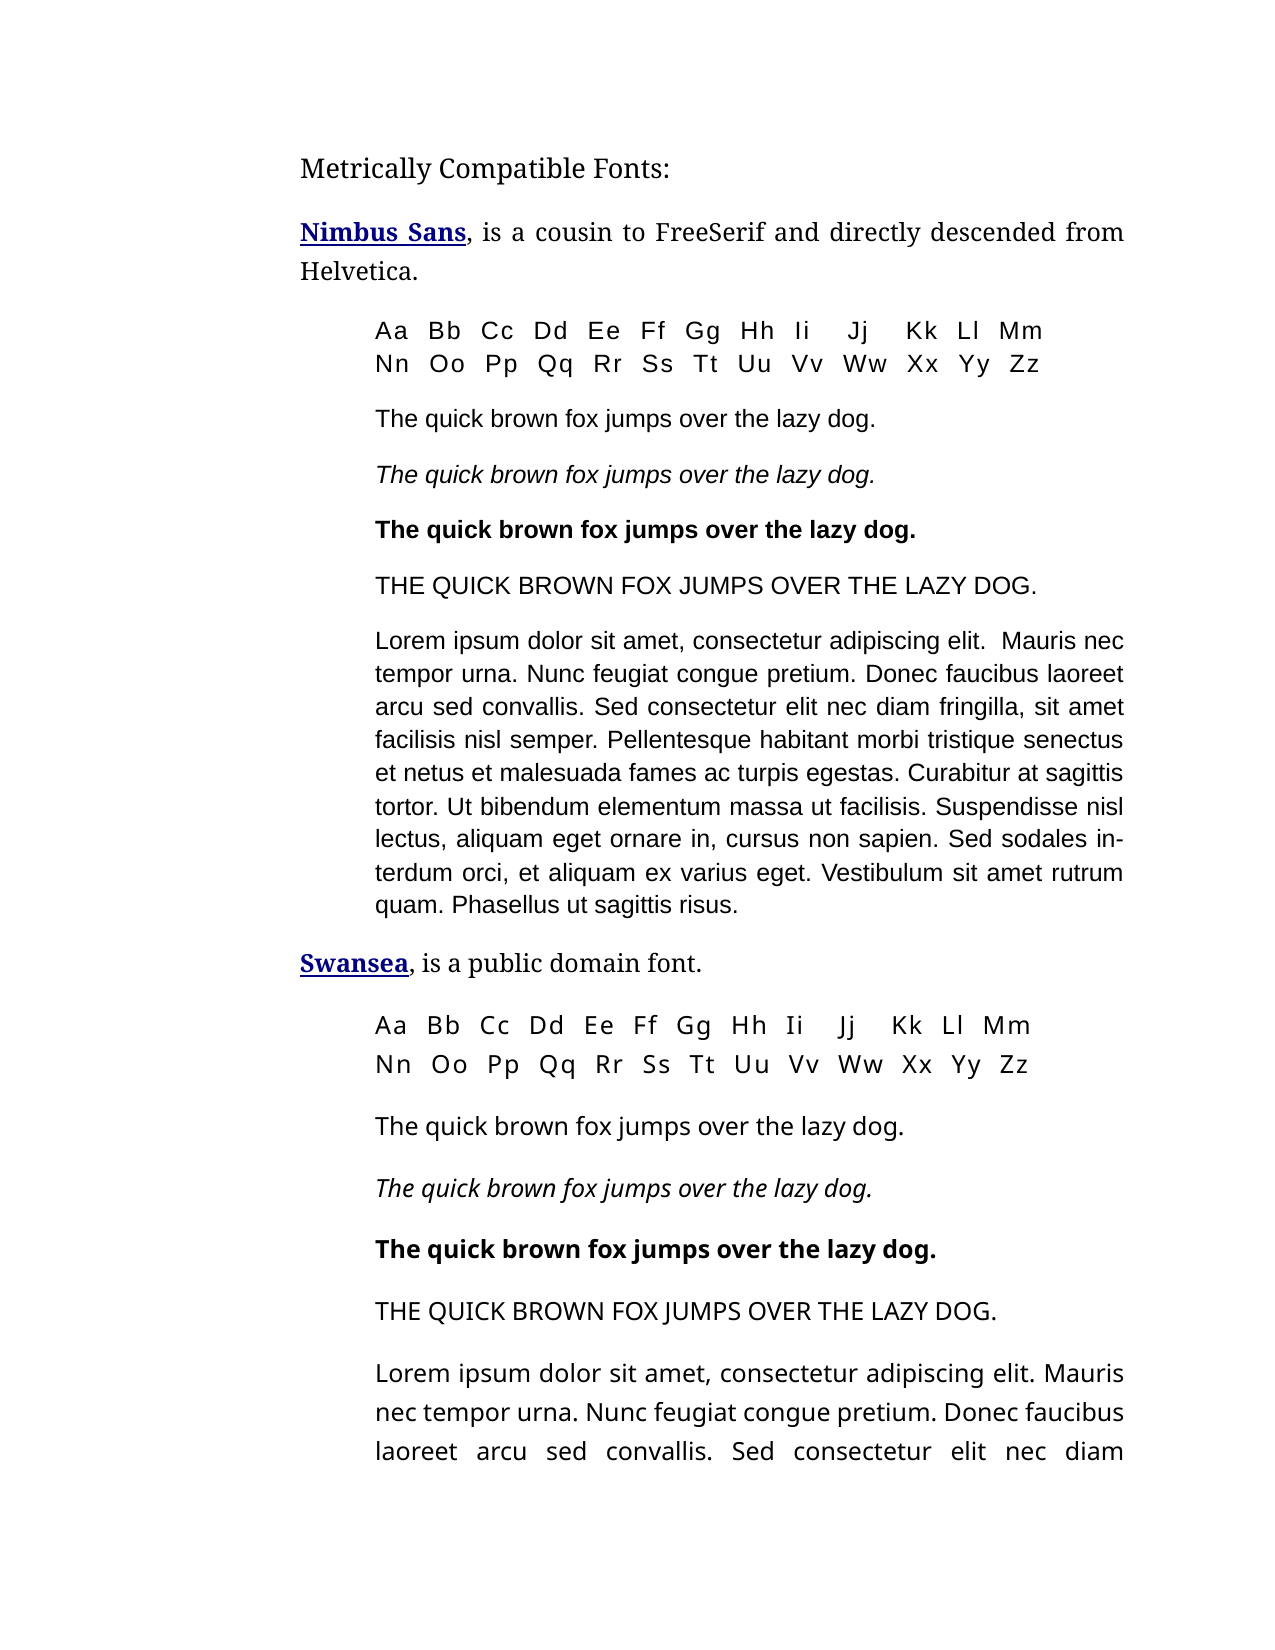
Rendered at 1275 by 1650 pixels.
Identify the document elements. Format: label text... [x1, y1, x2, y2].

text Aa Bb Cc Dd Ee Ff Gg Hh Ii Jj Kk Ll Mm Nn Oo Pp Qq Rr Ss Tt Uu Vv Ww Xx Yy Zz [375, 1008, 1125, 1081]
subtitle Metrically Compatible Fonts: [300, 150, 1125, 187]
text Swansea, is a public domain font. [300, 946, 1125, 980]
text THE QUICK BROWN FOX JUMPS OVER THE LAZY DOG. [375, 571, 1125, 599]
text Aa Bb Cc Dd Ee Ff Gg Hh Ii Jj Kk Ll Mm Nn Oo Pp Qq Rr Ss Tt Uu Vv Ww Xx Yy Zz [375, 316, 1125, 377]
text Nimbus Sans, is a cousin to FreeSerif and directly descended from Helvetica. [300, 215, 1125, 288]
text Lorem ipsum dolor sit amet, consectetur adipiscing elit. Mauris nec tempor urna. Nunc feugiat congue pretium. Donec faucibus laoreet arcu sed convallis. Sed consectetur elit nec diam fringilla, sit amet facilisis nisl semper. Pellentesque habitant morbi tristique senectus et netus et malesuada fames ac turpis egestas. Curabitur at sagittis tortor. Ut bibendum elementum massa ut facilisis. Suspendisse nisl lectus, aliquam eget ornare in, cursus non sapien. Sed sodales in-terdum orci, et aliquam ex varius eget. Vestibulum sit amet rutrum quam. Phasellus ut sagittis risus. [375, 626, 1125, 919]
text The quick brown fox jumps over the lazy dog. [375, 515, 1125, 544]
text The quick brown fox jumps over the lazy dog. [375, 1232, 1125, 1266]
text The quick brown fox jumps over the lazy dog. [375, 404, 1125, 433]
text THE QUICK BROWN FOX JUMPS OVER THE LAZY DOG. [375, 1293, 1125, 1328]
text The quick brown fox jumps over the lazy dog. [375, 1108, 1125, 1143]
text The quick brown fox jumps over the lazy dog. [375, 460, 1125, 488]
text Lorem ipsum dolor sit amet, consectetur adipiscing elit. Mauris nec tempor urna. Nunc feugiat congue pretium. Donec faucibus laoreet arcu sed convallis. Sed consectetur elit nec diam [375, 1355, 1125, 1468]
text The quick brown fox jumps over the lazy dog. [375, 1170, 1125, 1204]
